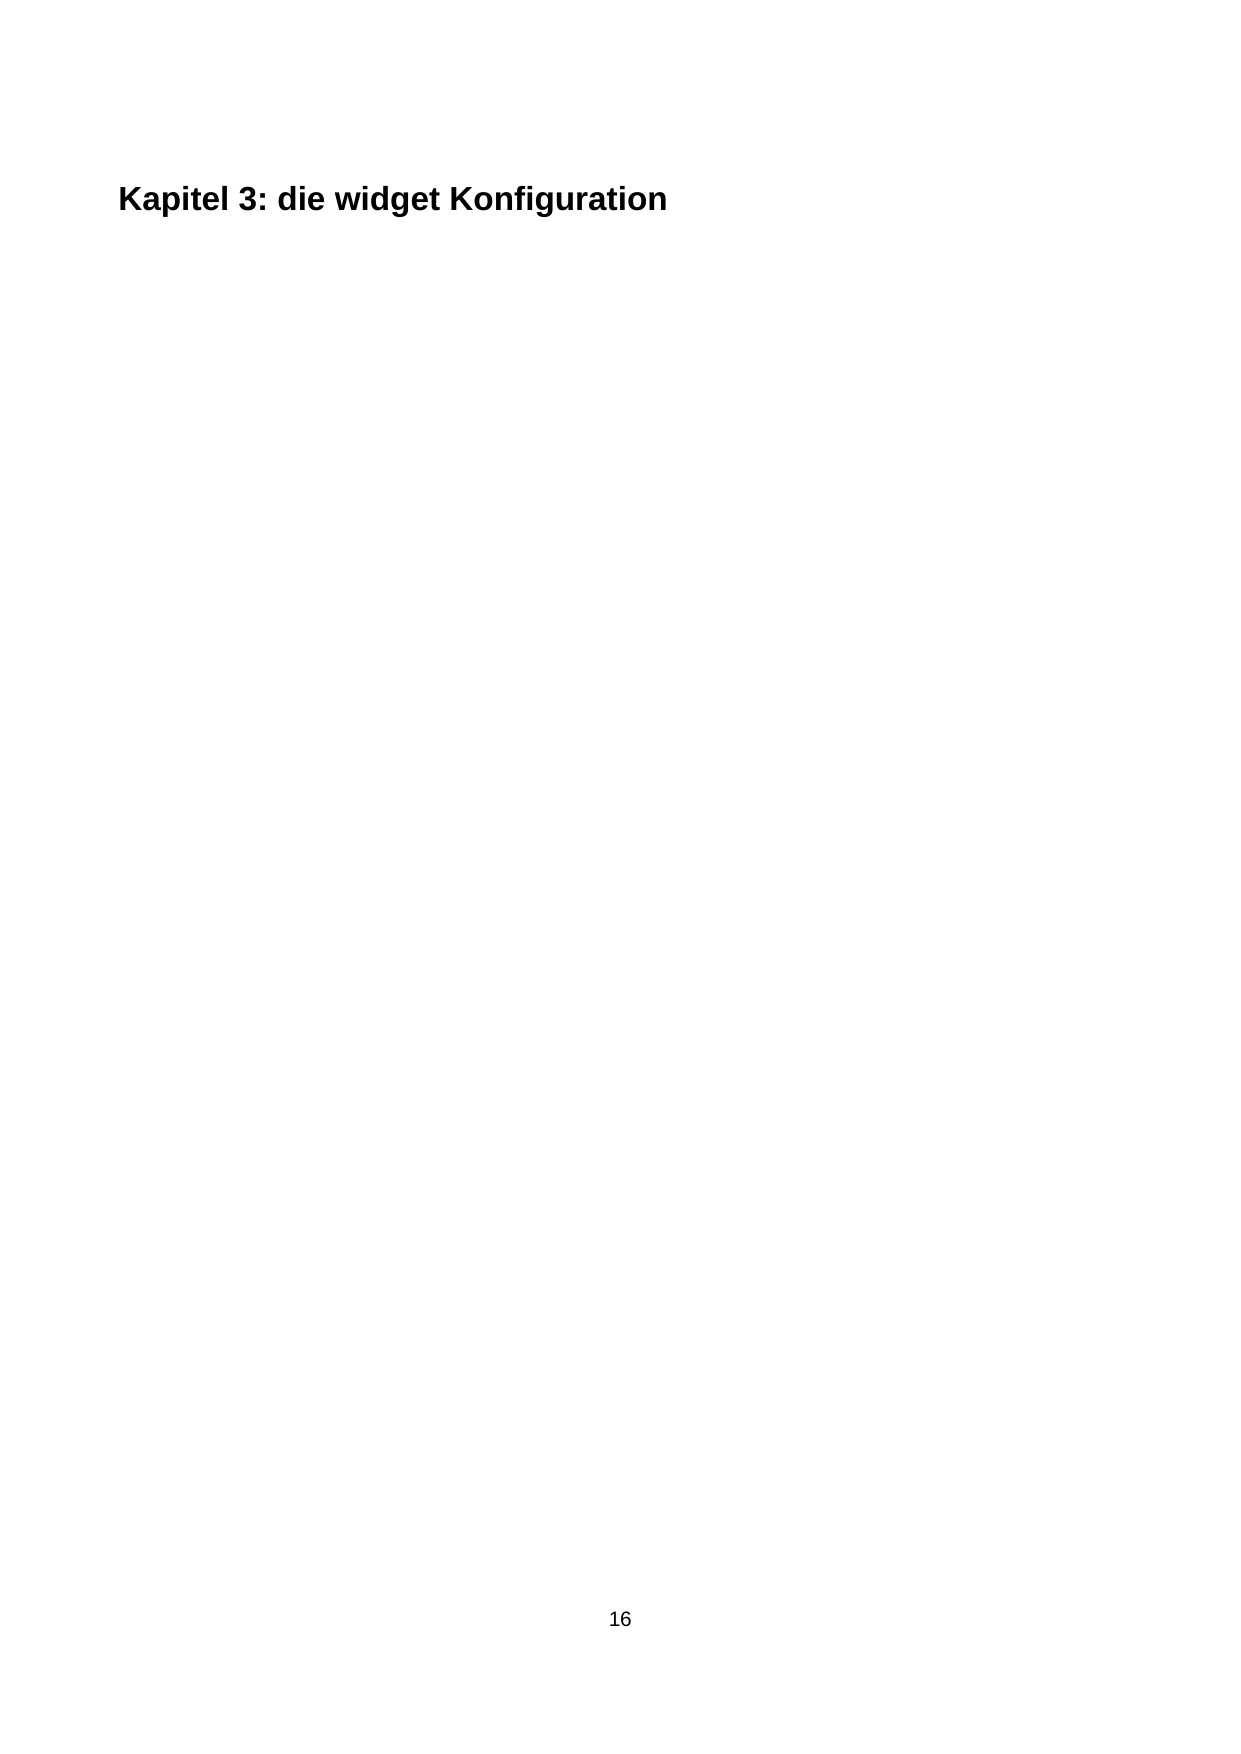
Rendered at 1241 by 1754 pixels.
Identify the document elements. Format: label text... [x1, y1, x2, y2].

subtitle Kapitel 3: die widget Konfiguration [118, 179, 1122, 218]
